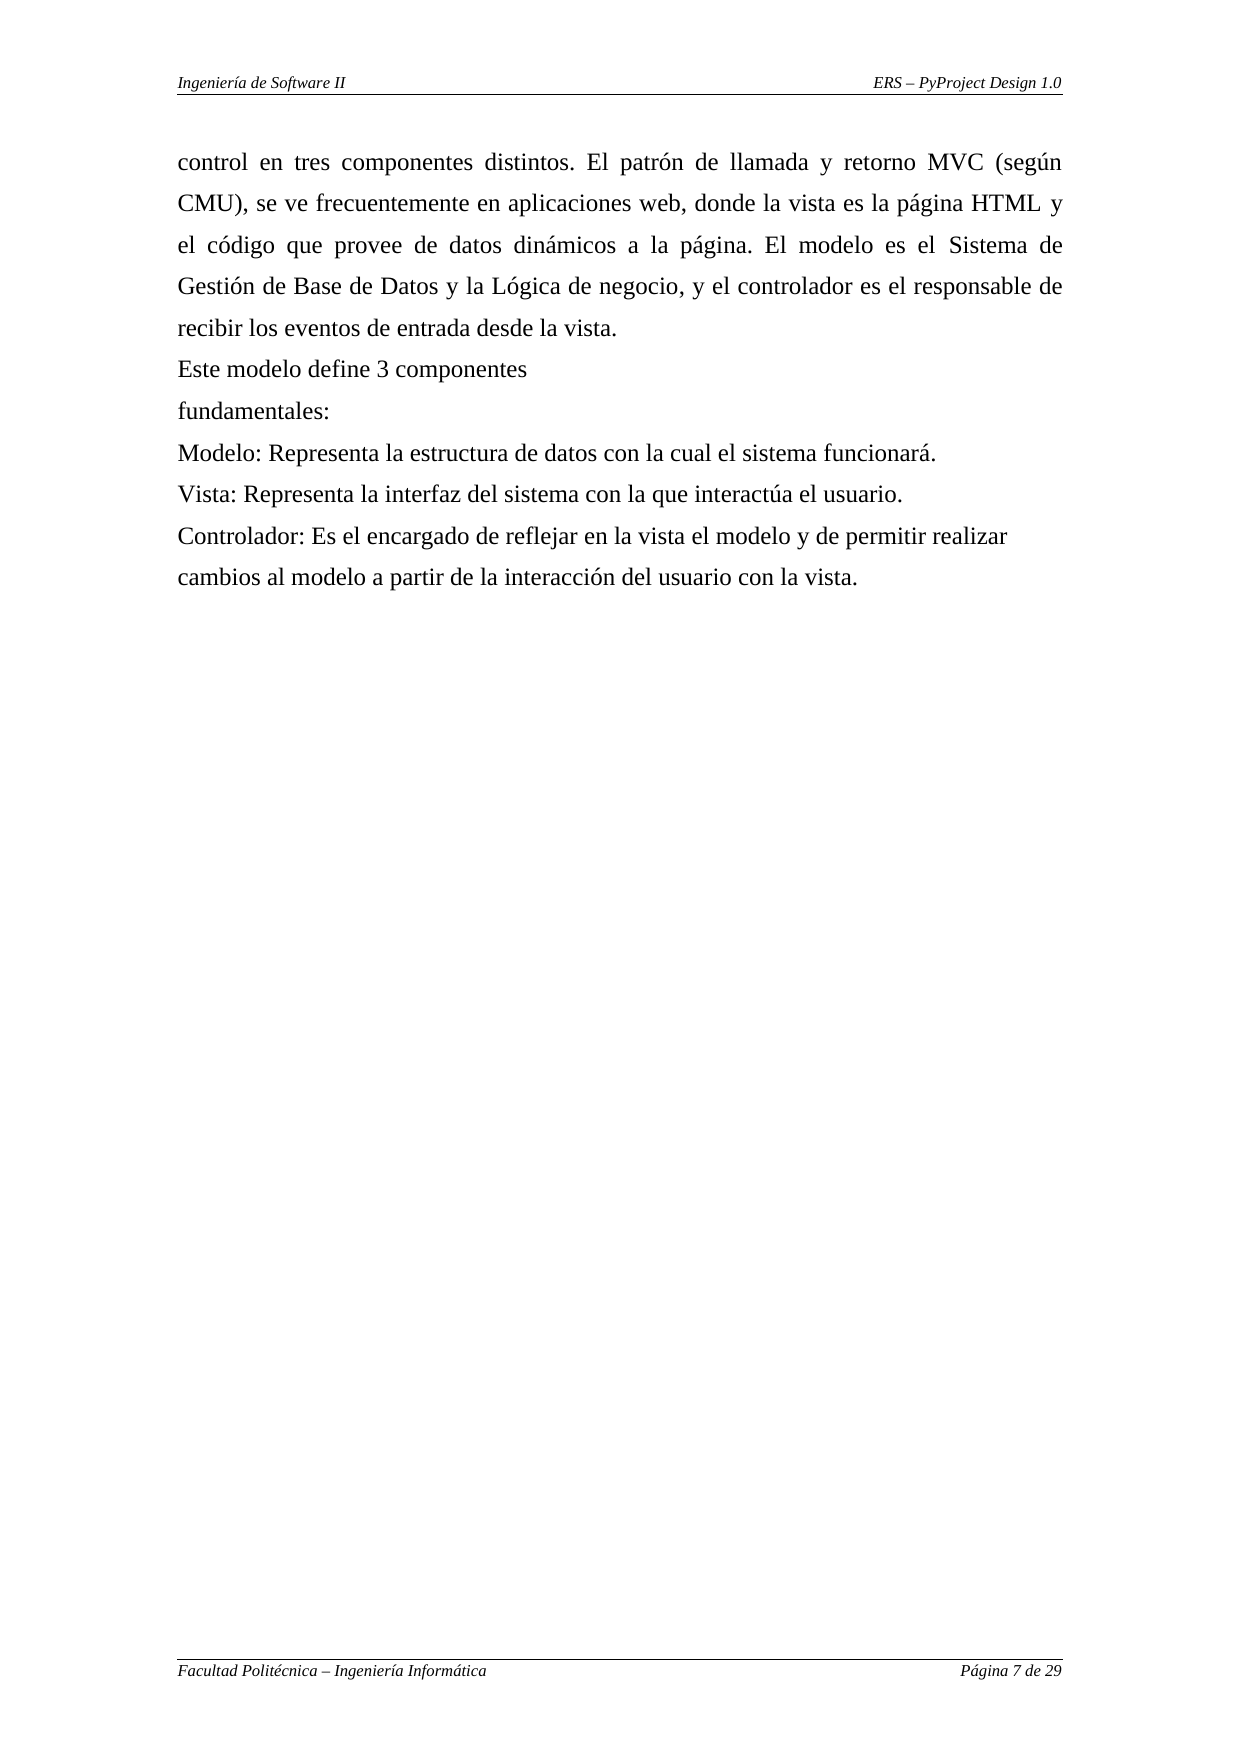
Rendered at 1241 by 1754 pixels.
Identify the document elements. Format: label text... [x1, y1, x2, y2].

text fundamentales: [177, 397, 1063, 425]
text cambios al modelo a partir de la interacción del usuario con la vista. [177, 563, 1063, 591]
text Vista: Representa la interfaz del sistema con la que interactúa el usuario. [177, 480, 1063, 508]
text Este modelo define 3 componentes [177, 356, 1063, 383]
text Modelo: Representa la estructura de datos con la cual el sistema funcionará. [177, 439, 1063, 466]
text Controlador: Es el encargado de reflejar en la vista el modelo y de permitir realizar [177, 522, 1063, 549]
text control en tres componentes distintos. El patrón de llamada y retorno MVC (según CMU), se ve frecuentemente en aplicaciones web, donde la vista es la página HTML y el código que provee de datos dinámicos a la página. El modelo es el Sistema de Gestión de Base de Datos y la Lógica de negocio, y el controlador es el responsable de recibir los eventos de entrada desde la vista. [177, 148, 1063, 342]
